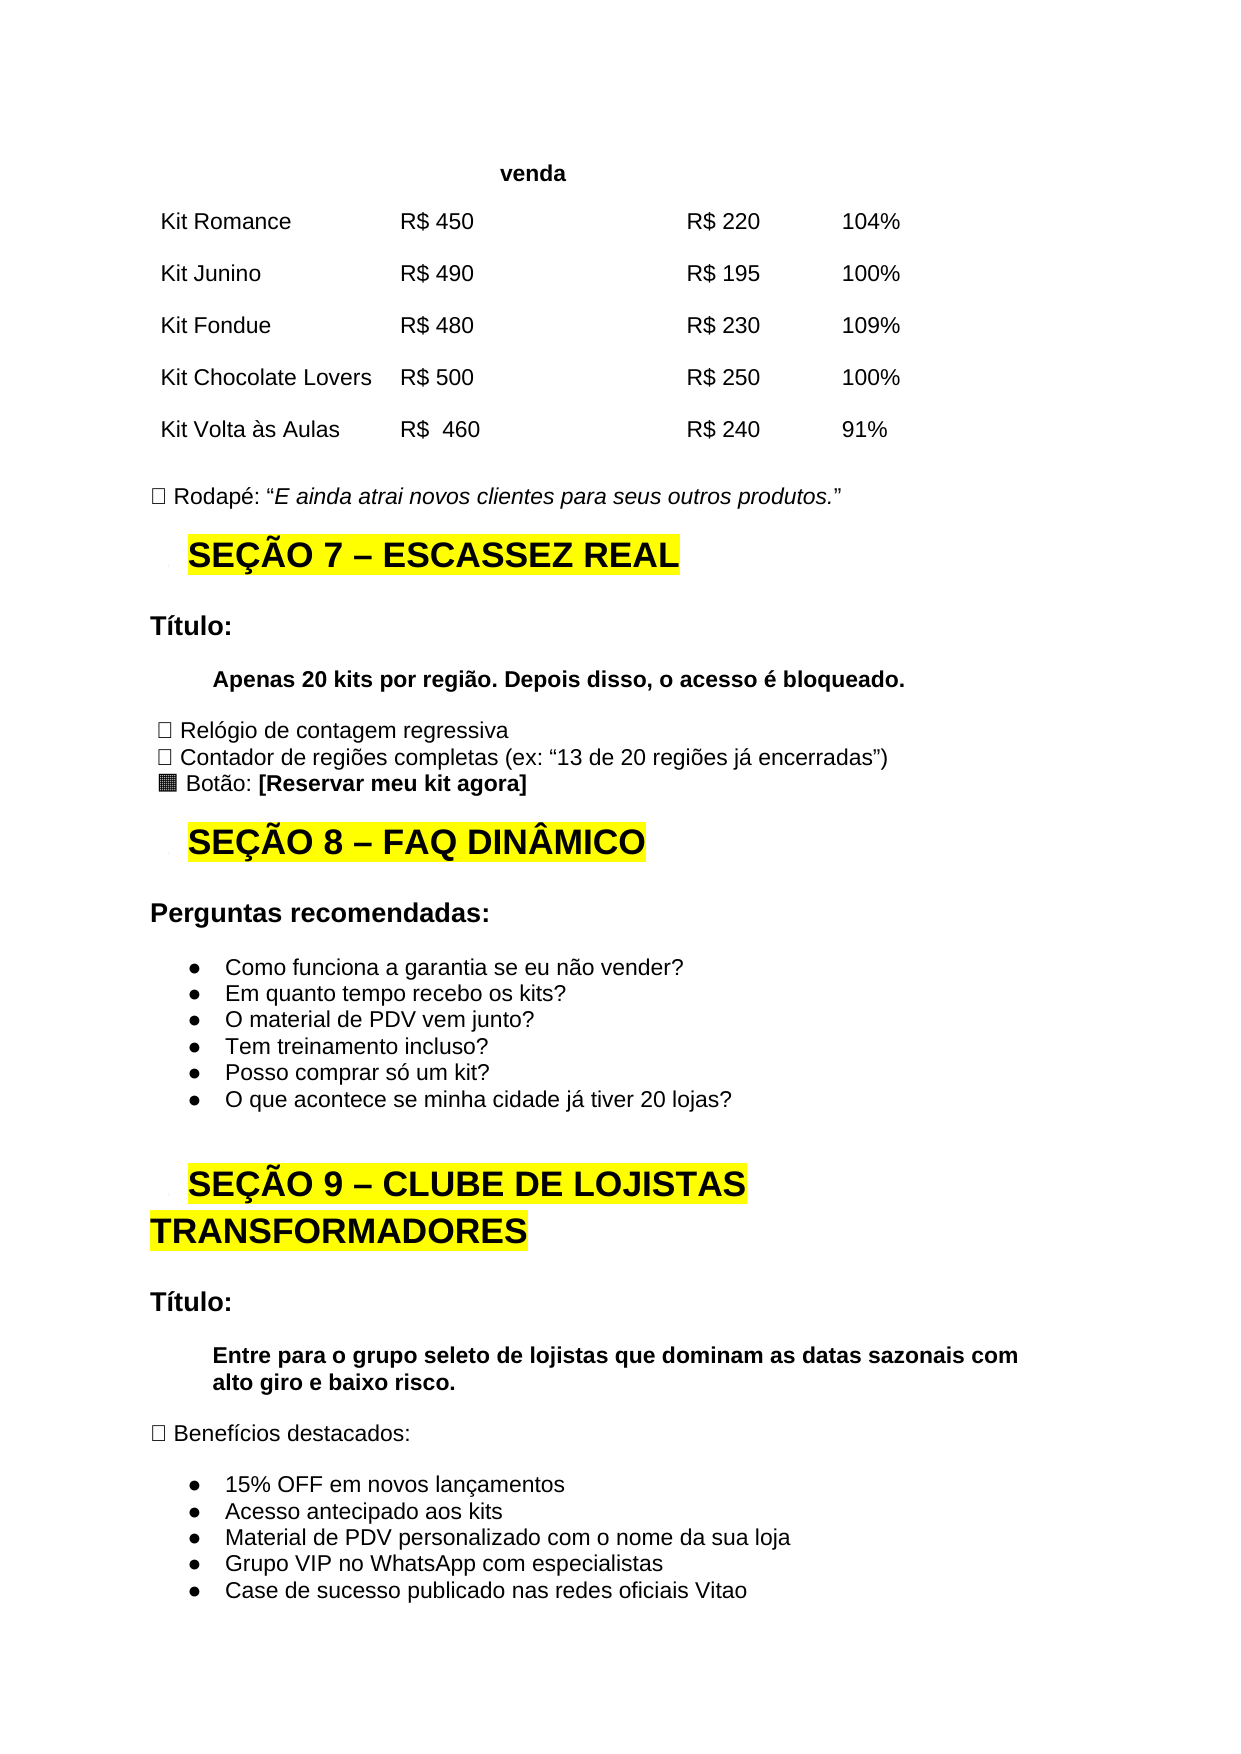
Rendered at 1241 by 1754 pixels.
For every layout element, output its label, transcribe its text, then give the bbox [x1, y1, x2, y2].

list O material de PDV vem junto? [187, 1006, 1090, 1033]
text SEÇÃO 8 – FAQ DINÂMICO [150, 822, 1090, 862]
list 15% OFF em novos lançamentos [187, 1471, 1090, 1498]
text SEÇÃO 7 – ESCASSEZ REAL [150, 534, 1090, 575]
table_cell 104% [831, 197, 1029, 249]
table_header [150, 150, 389, 197]
subtitle Título: [150, 610, 1090, 641]
table_cell Kit Junino [150, 249, 389, 301]
table_cell R$ 220 [676, 197, 831, 249]
list Case de sucesso publicado nas redes oficiais Vitao [187, 1577, 1090, 1603]
text SEÇÃO 9 – CLUBE DE LOJISTAS TRANSFORMADORES [150, 1163, 1090, 1251]
list Material de PDV personalizado com o nome da sua loja [187, 1524, 1090, 1550]
subtitle Título: [150, 1286, 1090, 1317]
table_cell R$ 490 [390, 249, 676, 301]
table_cell 91% [831, 406, 1029, 458]
text Entre para o grupo seleto de lojistas que dominam as datas sazonais com alto giro e baixo risco. [212, 1342, 1028, 1395]
list Posso comprar só um kit? [187, 1059, 1090, 1086]
table_cell R$ 450 [390, 197, 676, 249]
table_cell R$ 250 [676, 354, 831, 406]
table_cell Kit Chocolate Lovers [150, 354, 389, 406]
list Tem treinamento incluso? [187, 1033, 1090, 1059]
text 📍 Rodapé: “E ainda atrai novos clientes para seus outros produtos.” [150, 483, 1090, 509]
list Acesso antecipado aos kits [187, 1498, 1090, 1524]
table_cell 109% [831, 301, 1029, 353]
list O que acontece se minha cidade já tiver 20 lojas? [187, 1086, 1090, 1138]
text Apenas 20 kits por região. Depois disso, o acesso é bloqueado. [212, 666, 1028, 692]
table_header venda [390, 150, 676, 197]
table_cell Kit Volta às Aulas [150, 406, 389, 458]
table_cell R$ 480 [390, 301, 676, 353]
table_cell Kit Fondue [150, 301, 389, 353]
table_header [831, 150, 1029, 197]
table_header [676, 150, 831, 197]
table_cell Kit Romance [150, 197, 389, 249]
text ✅ Relógio de contagem regressiva ✅ Contador de regiões completas (ex: “13 de 20 regiões já encerradas”) 🟧 Botão: [Reservar meu kit agora] [150, 717, 1090, 797]
subtitle Perguntas recomendadas: [150, 897, 1090, 929]
text 🎁 Benefícios destacados: [150, 1420, 1090, 1446]
table_cell R$ 230 [676, 301, 831, 353]
list Grupo VIP no WhatsApp com especialistas [187, 1550, 1090, 1577]
list Como funciona a garantia se eu não vender? [187, 954, 1090, 980]
table_cell 100% [831, 354, 1029, 406]
table_cell R$ 195 [676, 249, 831, 301]
table_cell 100% [831, 249, 1029, 301]
table_cell R$ 500 [390, 354, 676, 406]
table_cell R$ 460 [390, 406, 676, 458]
list Em quanto tempo recebo os kits? [187, 980, 1090, 1006]
table_cell R$ 240 [676, 406, 831, 458]
